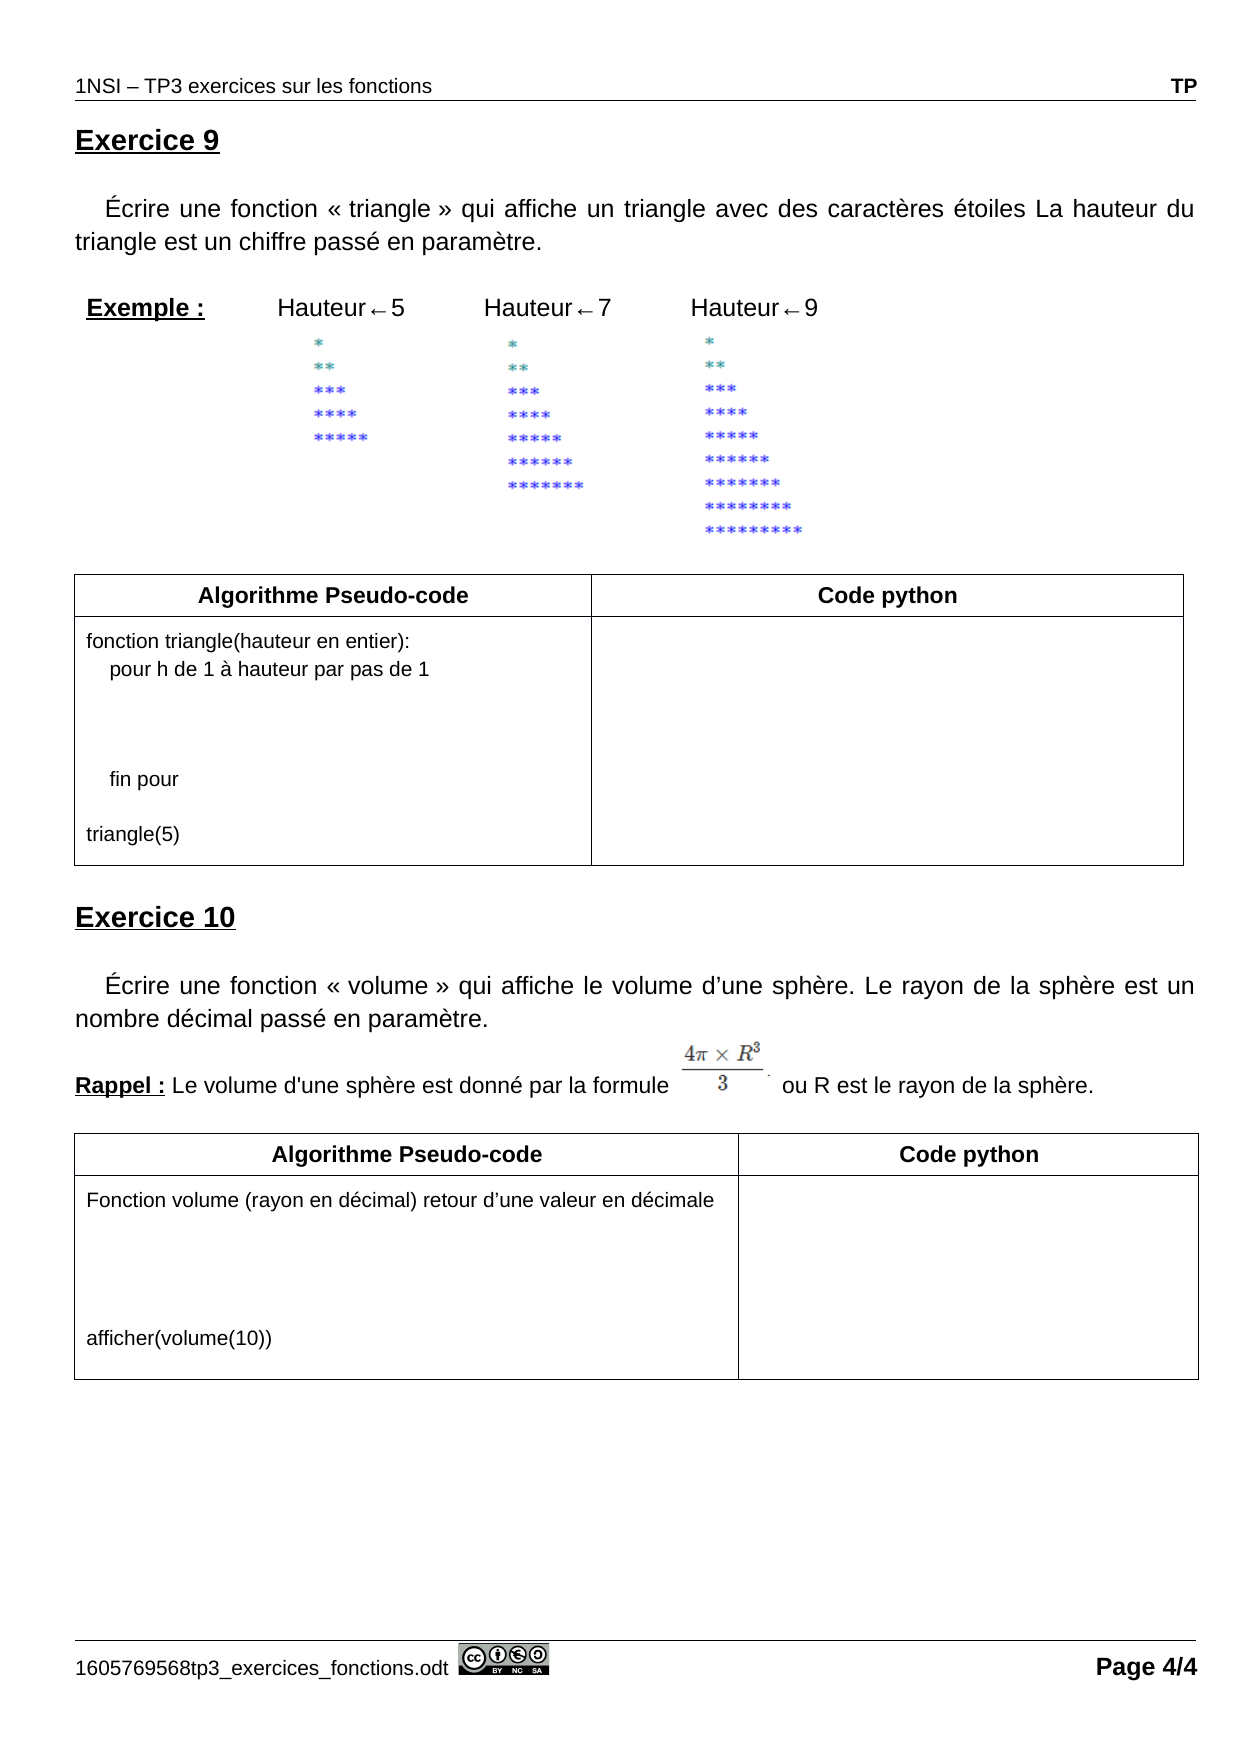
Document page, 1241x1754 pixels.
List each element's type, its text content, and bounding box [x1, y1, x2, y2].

text Écrire une fonction « triangle » qui affiche un triangle avec des caractères étoiles La hauteur du triangle est un chiffre passé en paramètre. [75, 194, 1196, 256]
table_cell fonction triangle(hauteur en entier): pour h de 1 à hauteur par pas de 1 fin pour triangle(5) [75, 617, 591, 865]
table_header Hauteur←7 [444, 294, 651, 322]
text Exercice 10 [75, 900, 1196, 933]
table_header Hauteur←9 [651, 294, 858, 322]
table_cell Fonction volume (rayon en décimal) retour d’une valeur en décimale afficher(volume(10)) [75, 1176, 738, 1379]
table_cell [75, 322, 238, 543]
text Rappel : Le volume d'une sphère est donné par la formule ou R est le rayon de la sphère. [75, 1037, 1196, 1098]
picture [675, 1037, 775, 1094]
table_header Hauteur←5 [238, 294, 444, 322]
text Écrire une fonction « volume » qui affiche le volume d’une sphère. Le rayon de la sphère est un nombre décimal passé en paramètre. [75, 971, 1196, 1033]
table_header Code python [739, 1134, 1198, 1174]
text Exercice 9 [75, 123, 1196, 156]
table_cell [238, 322, 444, 543]
table_cell [739, 1176, 1198, 1379]
table_cell [592, 617, 1183, 865]
table_header Code python [592, 575, 1183, 616]
picture [458, 1643, 550, 1675]
table_header Algorithme Pseudo-code [75, 1134, 738, 1174]
table_cell [651, 322, 858, 543]
table_header Exemple : [75, 294, 238, 322]
table_cell [444, 322, 651, 543]
table_header Algorithme Pseudo-code [75, 575, 591, 616]
